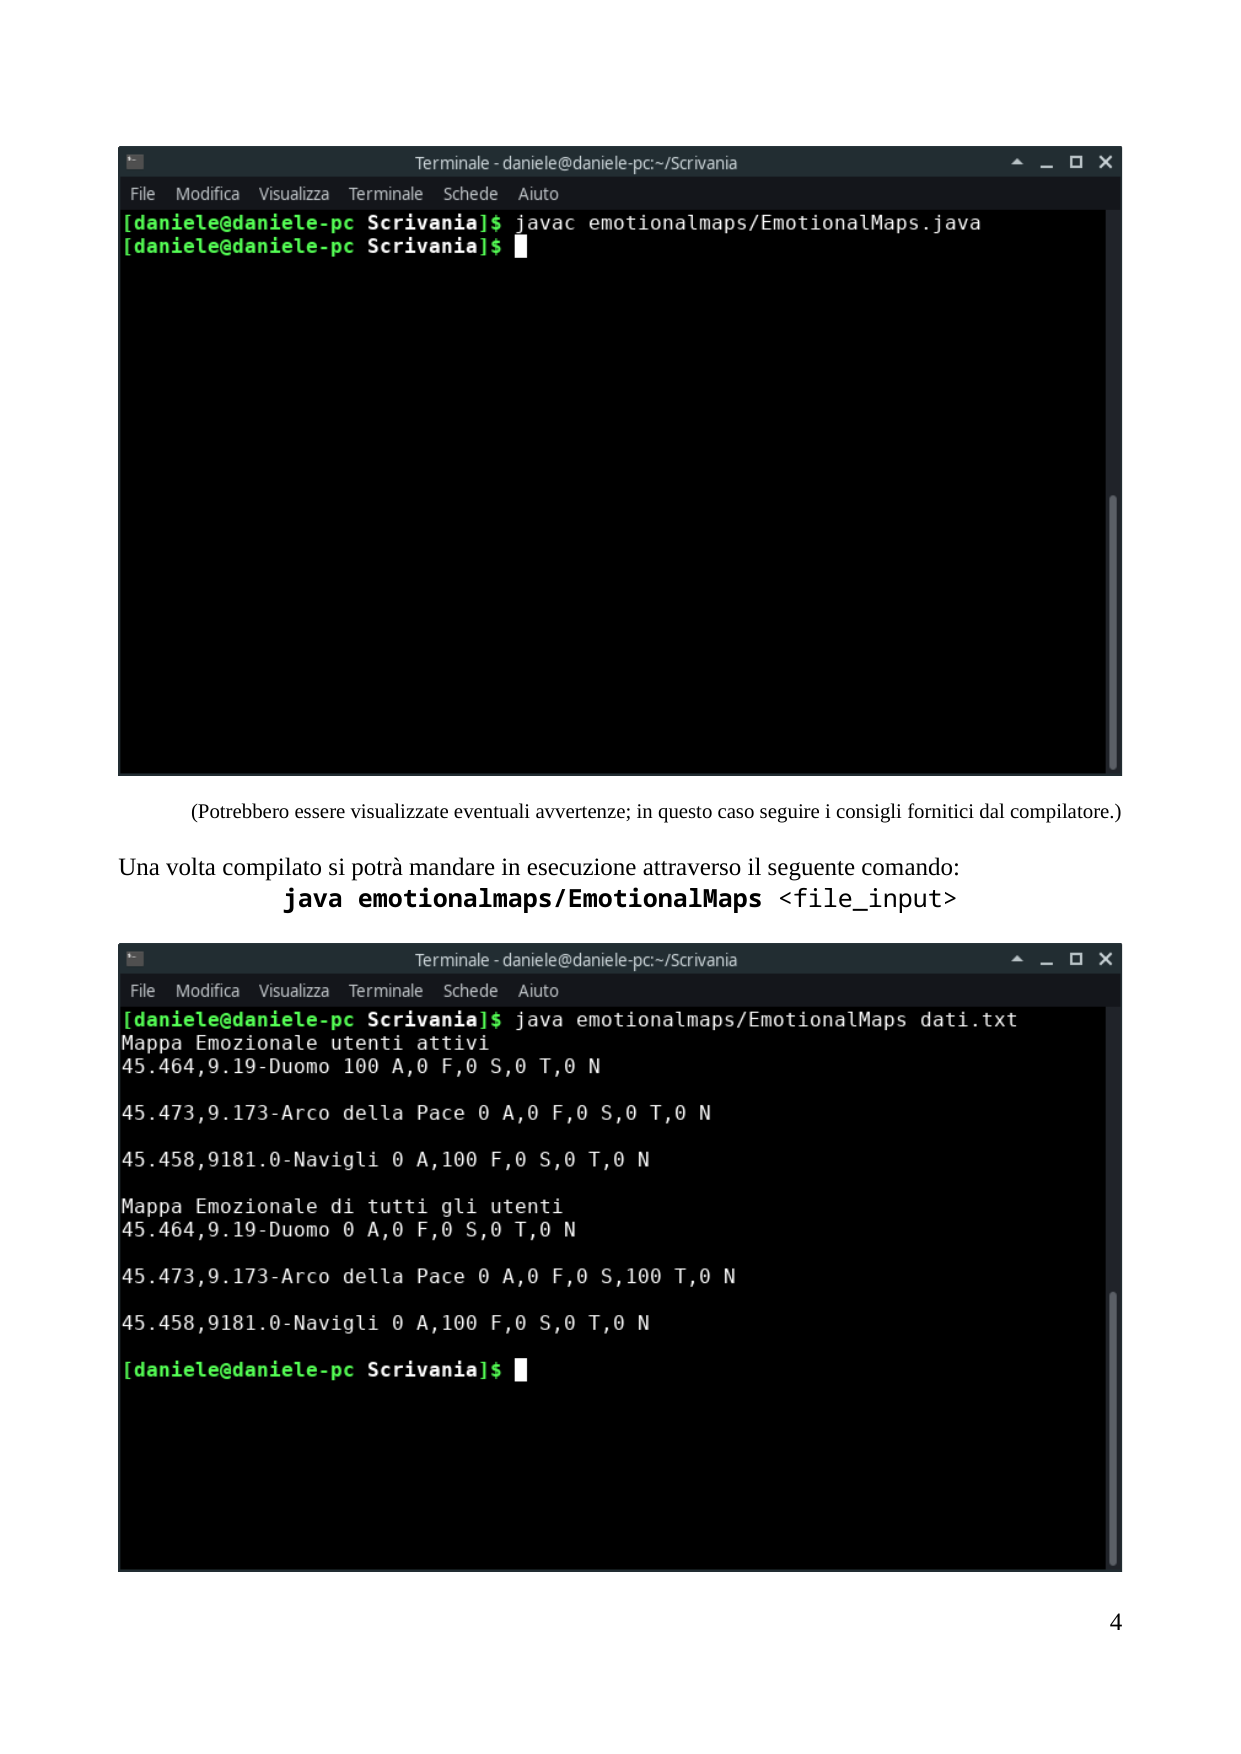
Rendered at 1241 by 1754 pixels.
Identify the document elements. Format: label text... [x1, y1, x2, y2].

text (Potrebbero essere visualizzate eventuali avvertenze; in questo caso seguire i consigli fornitici dal compilatore.) [118, 799, 1122, 823]
picture [118, 943, 1123, 1572]
text java emotionalmaps/EmotionalMaps <file_input> [118, 881, 1122, 915]
text Una volta compilato si potrà mandare in esecuzione attraverso il seguente comando: [118, 852, 1122, 881]
picture [118, 146, 1123, 776]
